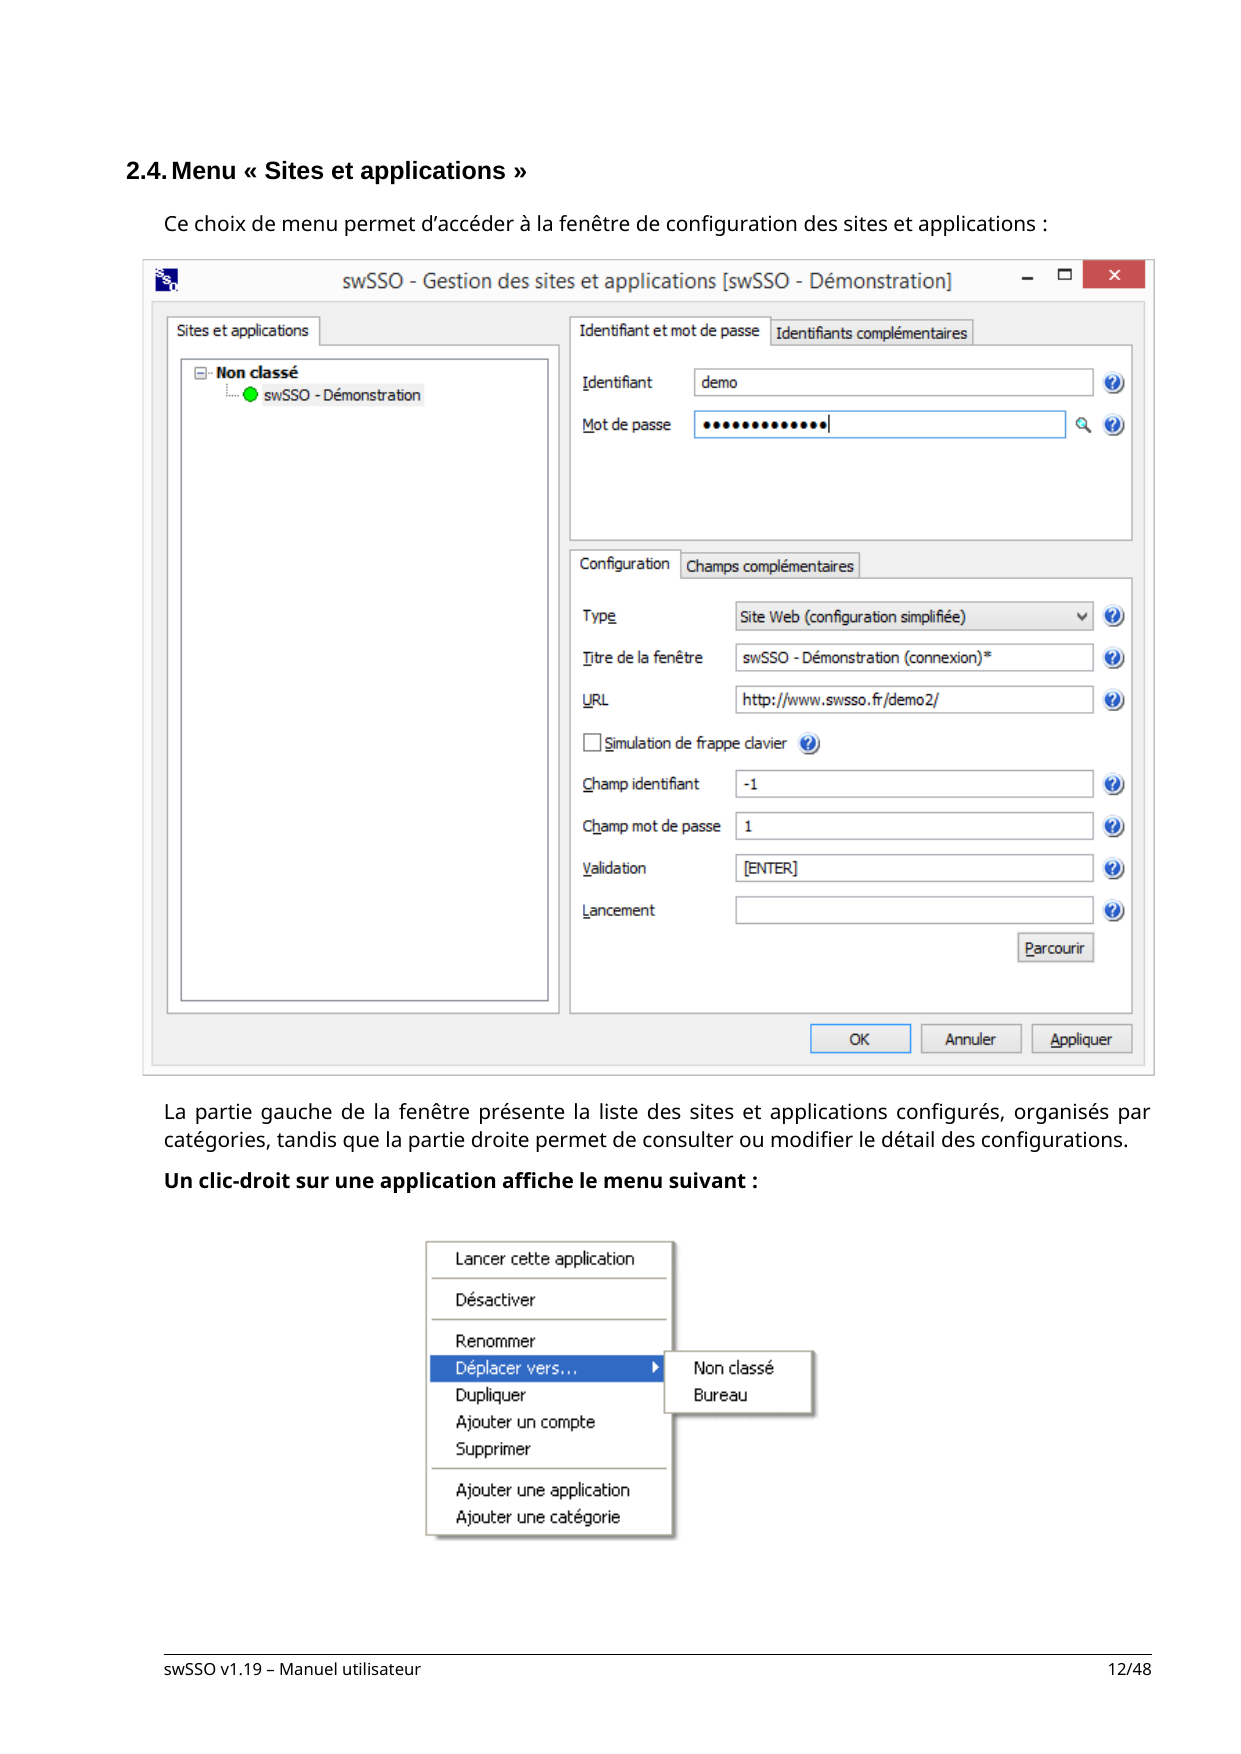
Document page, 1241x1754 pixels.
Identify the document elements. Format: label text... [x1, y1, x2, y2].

text Ce choix de menu permet d’accéder à la fenêtre de configuration des sites et applications : [164, 209, 1152, 238]
subtitle Menu « Sites et applications » [126, 156, 1152, 184]
text La partie gauche de la fenêtre présente la liste des sites et applications configurés, organisés par catégories, tandis que la partie droite permet de consulter ou modifier le détail des configurations. [164, 1097, 1152, 1154]
picture [142, 259, 1155, 1076]
text Un clic-droit sur une application affiche le menu suivant : [164, 1167, 1152, 1195]
